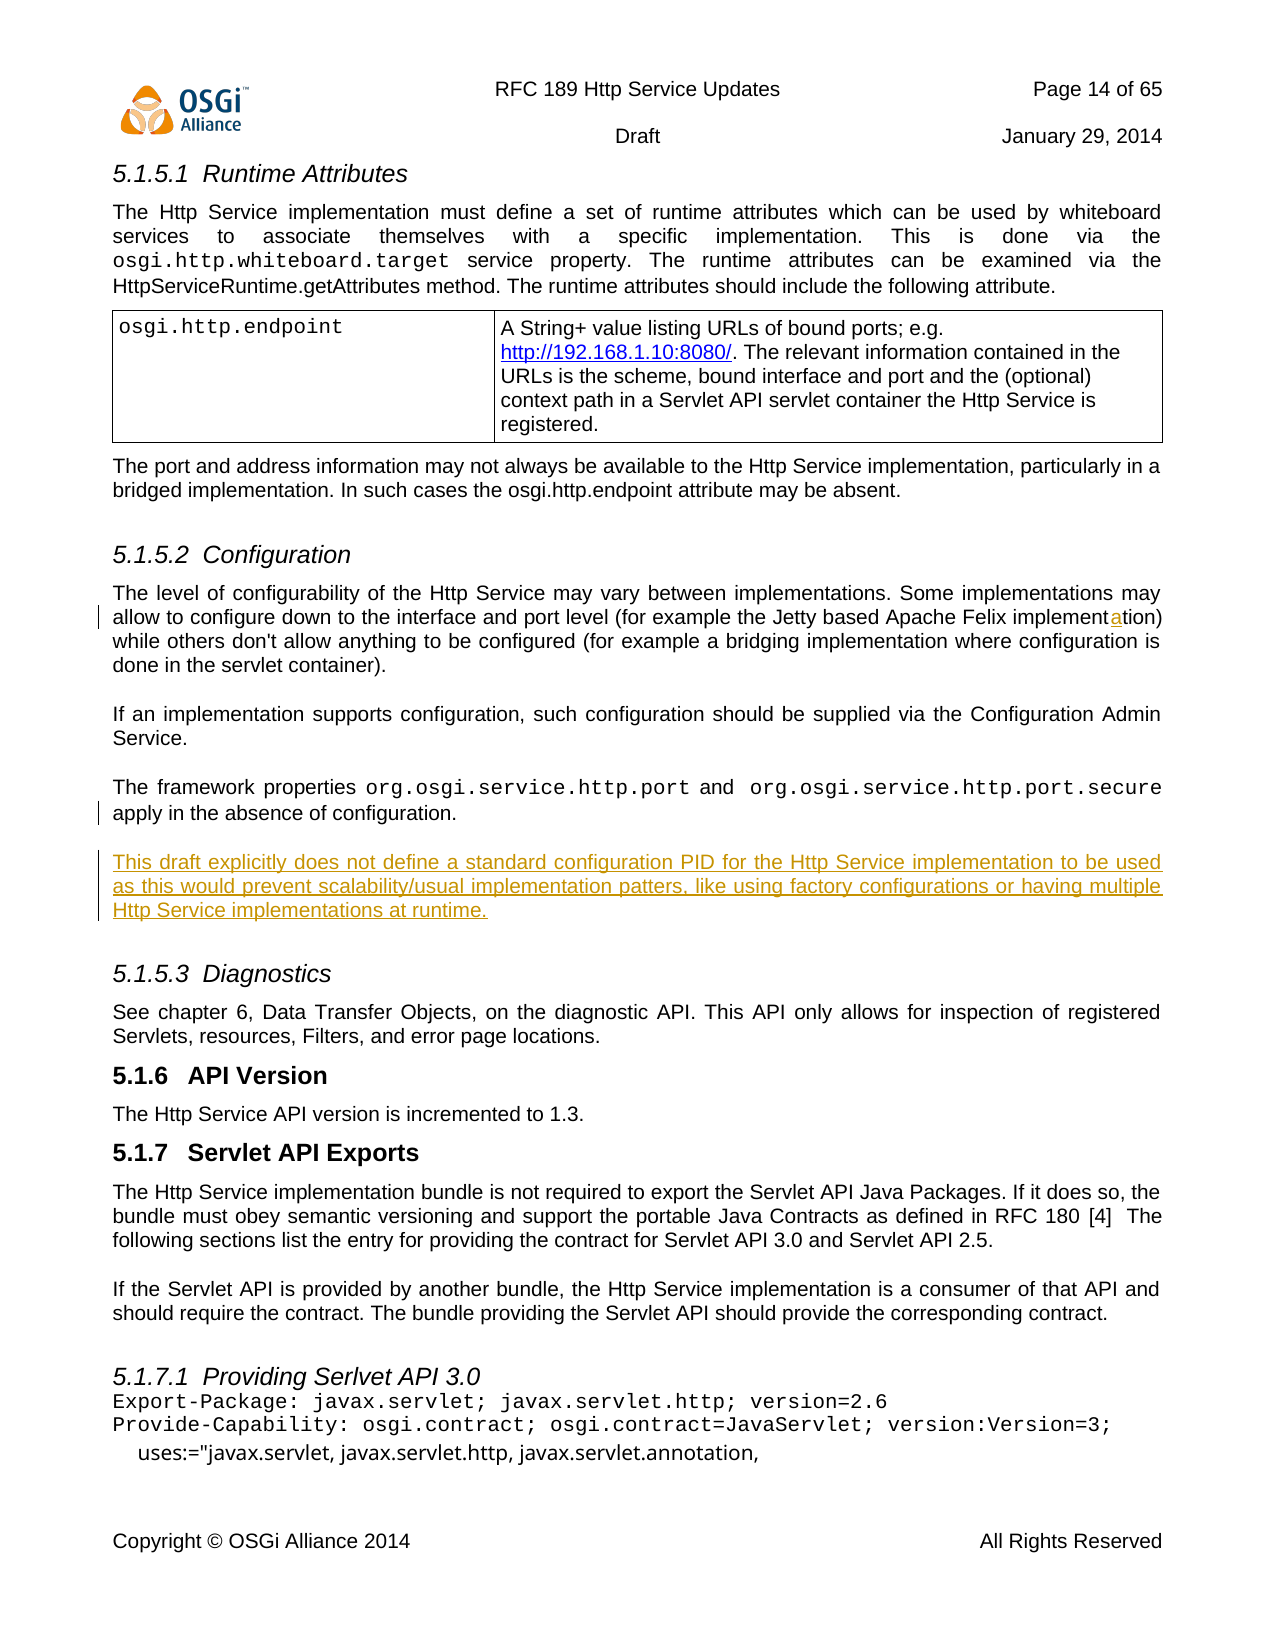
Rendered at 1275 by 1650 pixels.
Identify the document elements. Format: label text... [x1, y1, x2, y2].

subtitle Providing Serlvet API 3.0 [112, 1362, 1162, 1391]
text The Http Service API version is incremented to 1.3. [112, 1102, 1162, 1126]
text The port and address information may not always be available to the Http Service implementation, particularly in a bridged implementation. In such cases the osgi.http.endpoint attribute may be absent. [112, 454, 1162, 502]
subtitle Configuration [112, 540, 1162, 568]
subtitle Servlet API Exports [112, 1138, 1162, 1167]
text uses:="javax.servlet, javax.servlet.http, javax.servlet.annotation, [112, 1438, 1162, 1466]
subtitle API Version [112, 1061, 1162, 1089]
text The Http Service implementation must define a set of runtime attributes which can be used by whiteboard services to associate themselves with a specific implementation. This is done via the osgi.http.whiteboard.target service property. The runtime attributes can be examined via the HttpServiceRuntime.getAttributes method. The runtime attributes should include the following attribute. [112, 200, 1162, 298]
text The Http Service implementation bundle is not required to export the Servlet API Java Packages. If it does so, the bundle must obey semantic versioning and support the portable Java Contracts as defined in RFC 180 [4]. The following sections list the entry for providing the contract for Servlet API 3.0 and Servlet API 2.5. [112, 1179, 1162, 1251]
text If the Servlet API is provided by another bundle, the Http Service implementation is a consumer of that API and should require the contract. The bundle providing the Servlet API should provide the corresponding contract. [112, 1276, 1162, 1324]
text Export-Package: javax.servlet; javax.servlet.http; version=2.6 [112, 1391, 1162, 1414]
text The level of configurability of the Http Service may vary between implementations. Some implementations may allow to configure down to the interface and port level (for example the Jetty based Apache Felix implementation) while others don't allow anything to be configured (for example a bridging implementation where configuration is done in the servlet container). [112, 581, 1162, 677]
subtitle Runtime Attributes [112, 159, 1162, 188]
table_header osgi.http.endpoint [113, 311, 494, 442]
text See chapter 6, Data Transfer Objects, on the diagnostic API. This API only allows for inspection of registered Servlets, resources, Filters, and error page locations. [112, 1000, 1162, 1048]
text If an implementation supports configuration, such configuration should be supplied via the Configuration Admin Service. [112, 702, 1162, 750]
text Provide-Capability: osgi.contract; osgi.contract=JavaServlet; version:Version=3; [112, 1414, 1162, 1438]
text This draft explicitly does not define a standard configuration PID for the Http Service implementation to be used [112, 849, 1162, 871]
table_header A String+ value listing URLs of bound ports; e.g. http://192.168.1.10:8080/. The relevant information contained in the URLs is the scheme, bound interface and port and the (optional) context path in a Servlet API servlet container the Http Service is registered. [495, 311, 1162, 442]
subtitle Diagnostics [112, 959, 1162, 988]
text Http Service implementations at runtime. [112, 895, 1162, 921]
picture [113, 78, 257, 142]
text as this would prevent scalability/usual implementation patters, like using factory configurations or having multiple [112, 872, 1162, 894]
text The framework properties org.osgi.service.http.port and org.osgi.service.http.port.secure apply in the absence of configuration. [112, 775, 1162, 824]
